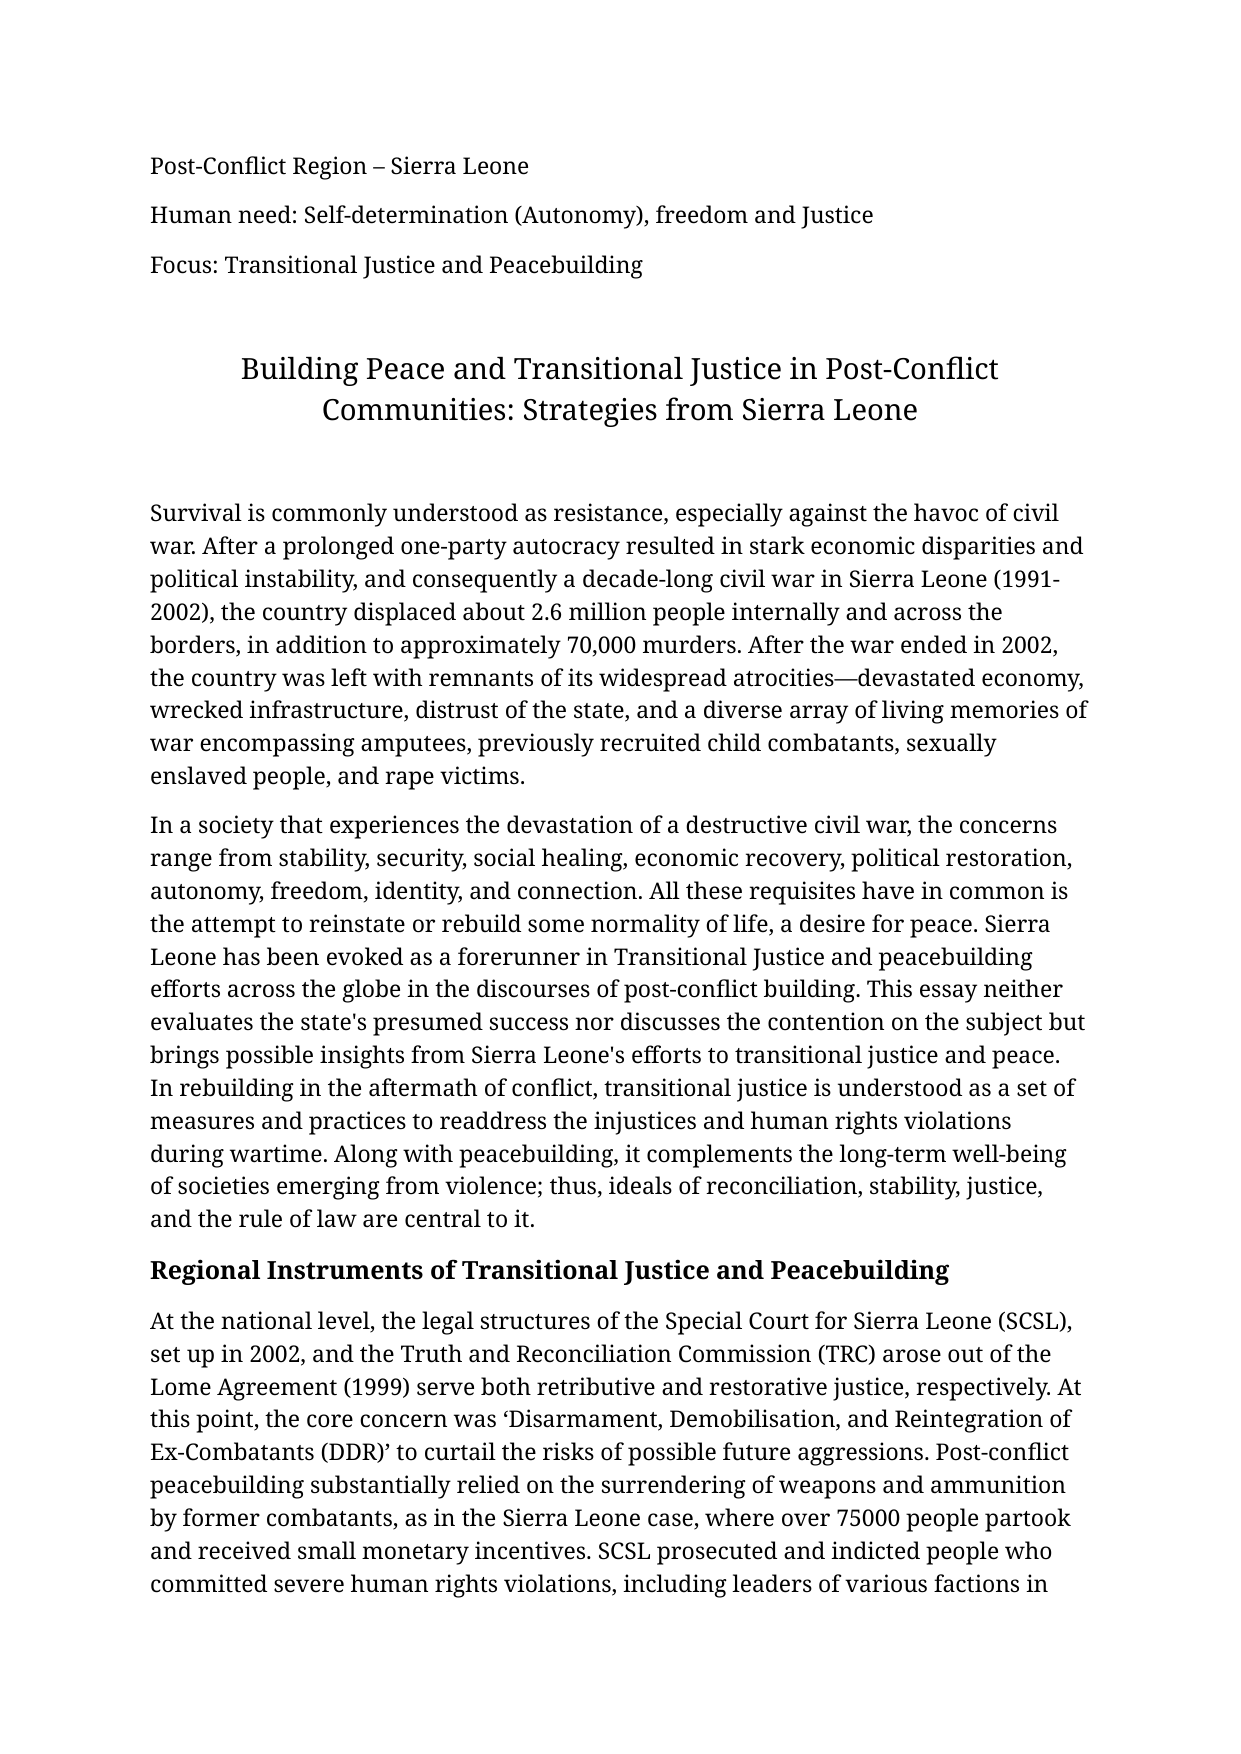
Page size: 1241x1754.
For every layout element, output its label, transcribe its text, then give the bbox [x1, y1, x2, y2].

text Building Peace and Transitional Justice in Post-Conflict Communities: Strategies from Sierra Leone [150, 348, 1090, 429]
text Focus: Transitional Justice and Peacebuilding [150, 249, 1090, 280]
text In a society that experiences the devastation of a destructive civil war, the concerns range from stability, security, social healing, economic recovery, political restoration, autonomy, freedom, identity, and connection. All these requisites have in common is the attempt to reinstate or rebuild some normality of life, a desire for peace. Sierra Leone has been evoked as a forerunner in Transitional Justice and peacebuilding efforts across the globe in the discourses of post-conflict building. This essay neither evaluates the state's presumed success nor discusses the contention on the subject but brings possible insights from Sierra Leone's efforts to transitional justice and peace. In rebuilding in the aftermath of conflict, transitional justice is understood as a set of measures and practices to readdress the injustices and human rights violations during wartime. Along with peacebuilding, it complements the long-term well-being of societies emerging from violence; thus, ideals of reconciliation, stability, justice, and the rule of law are central to it. [150, 809, 1090, 1234]
text At the national level, the legal structures of the Special Court for Sierra Leone (SCSL), set up in 2002, and the Truth and Reconciliation Commission (TRC) arose out of the Lome Agreement (1999) serve both retributive and restorative justice, respectively. At this point, the core concern was ‘Disarmament, Demobilisation, and Reintegration of Ex-Combatants (DDR)’ to curtail the risks of possible future aggressions. Post-conflict peacebuilding substantially relied on the surrendering of weapons and ammunition by former combatants, as in the Sierra Leone case, where over 75000 people partook and received small monetary incentives. SCSL prosecuted and indicted people who committed severe human rights violations, including leaders of various factions in [150, 1305, 1090, 1599]
text Human need: Self-determination (Autonomy), freedom and Justice [150, 199, 1090, 231]
text Post-Conflict Region – Sierra Leone [150, 150, 1090, 181]
text Regional Instruments of Transitional Justice and Peacebuilding [150, 1253, 1090, 1287]
text Survival is commonly understood as resistance, especially against the havoc of civil war. After a prolonged one-party autocracy resulted in stark economic disparities and political instability, and consequently a decade-long civil war in Sierra Leone (1991-2002), the country displaced about 2.6 million people internally and across the borders, in addition to approximately 70,000 murders. After the war ended in 2002, the country was left with remnants of its widespread atrocities—devastated economy, wrecked infrastructure, distrust of the state, and a diverse array of living memories of war encompassing amputees, previously recruited child combatants, sexually enslaved people, and rape victims. [150, 497, 1090, 791]
